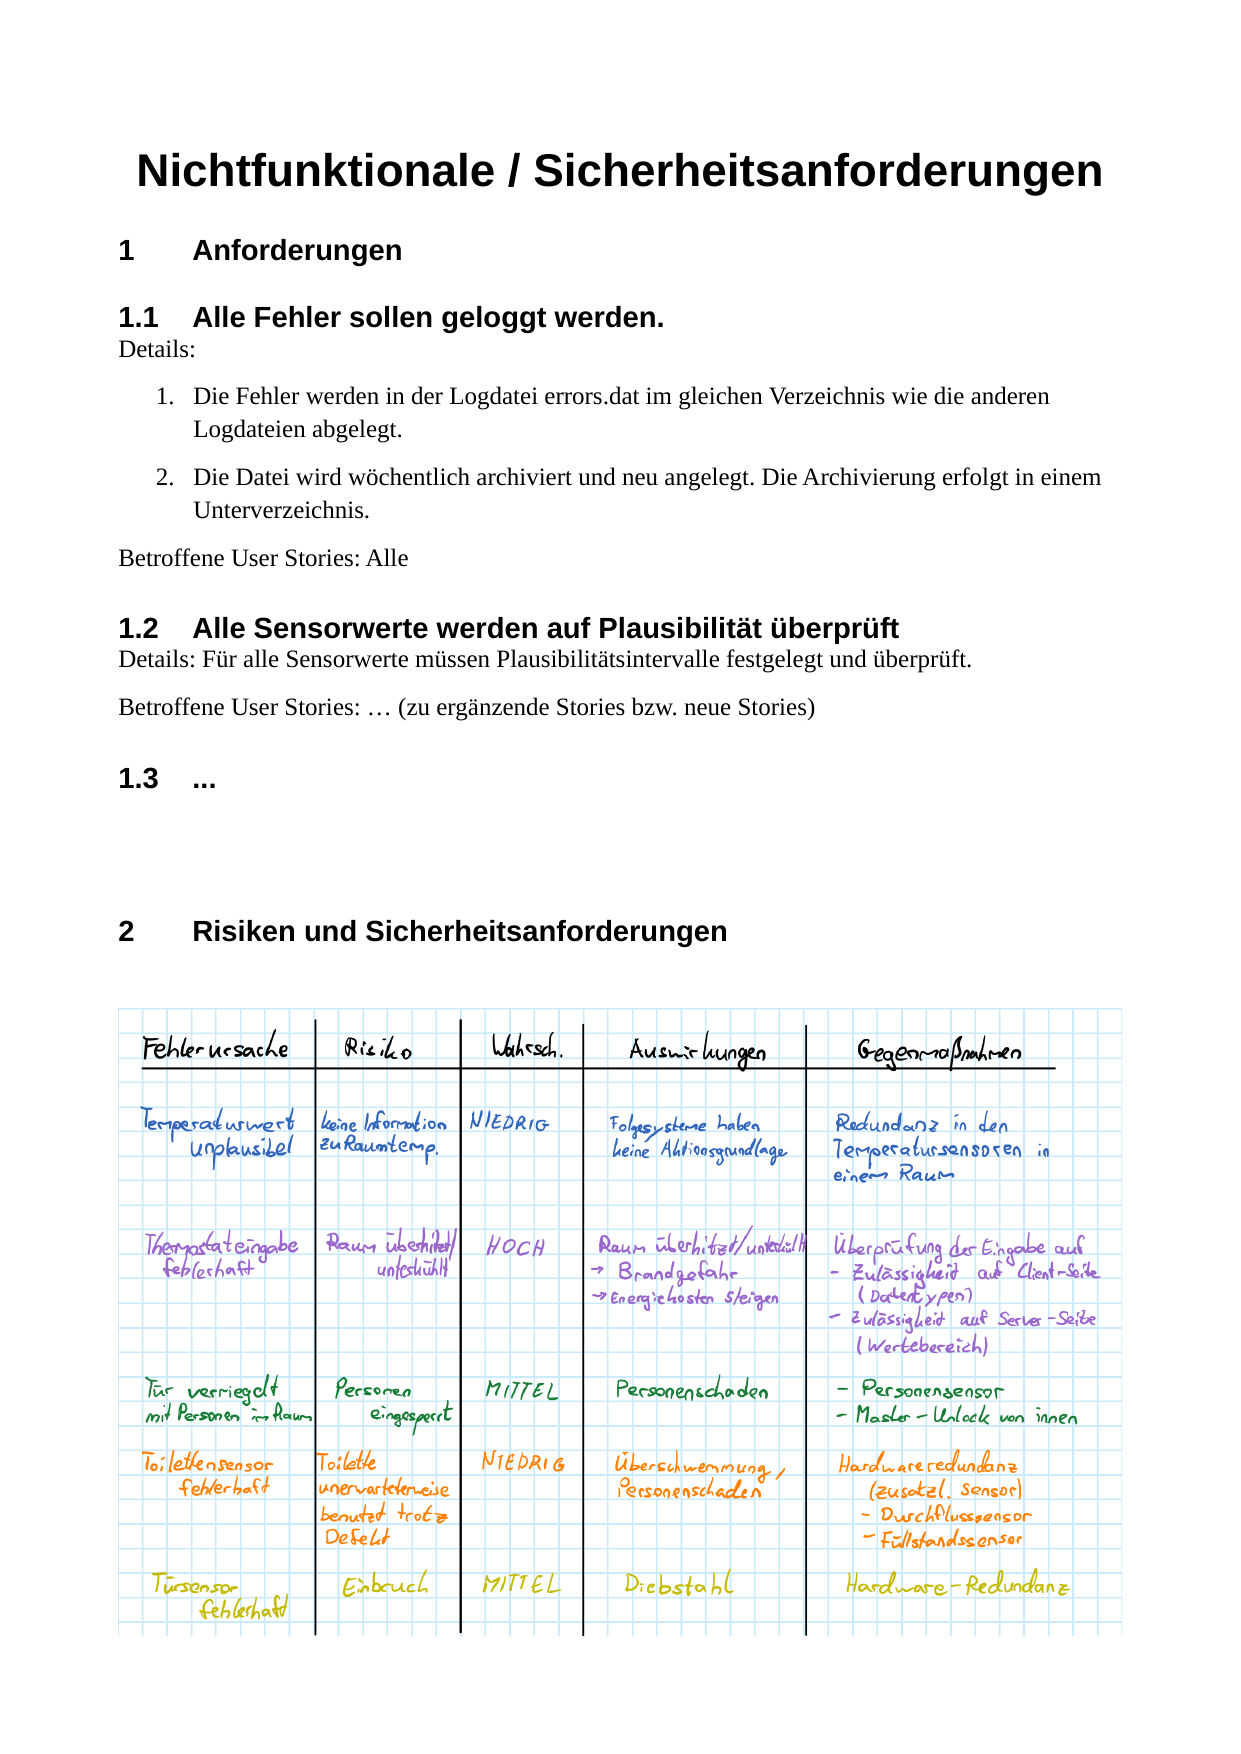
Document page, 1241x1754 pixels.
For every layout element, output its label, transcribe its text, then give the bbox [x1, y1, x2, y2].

subtitle Risiken und Sicherheitsanforderungen [118, 914, 1122, 948]
subtitle ... [118, 761, 1122, 794]
list Die Fehler werden in der Logdatei errors.dat im gleichen Verzeichnis wie die anderen Logdateien abgelegt. [156, 381, 1122, 443]
text Nichtfunktionale / Sicherheitsanforderungen [118, 143, 1122, 196]
subtitle Alle Sensorwerte werden auf Plausibilität überprüft [118, 611, 1122, 644]
text Details: Für alle Sensorwerte müssen Plausibilitätsintervalle festgelegt und überprüft. [118, 644, 1122, 673]
text Betroffene User Stories: Alle [118, 543, 1122, 571]
list Die Datei wird wöchentlich archiviert und neu angelegt. Die Archivierung erfolgt in einem Unterverzeichnis. [156, 462, 1122, 524]
subtitle Anforderungen [118, 233, 1122, 267]
text Betroffene User Stories: … (zu ergänzende Stories bzw. neue Stories) [118, 692, 1122, 721]
text Details: [118, 334, 1122, 362]
subtitle Alle Fehler sollen geloggt werden. [118, 300, 1122, 334]
